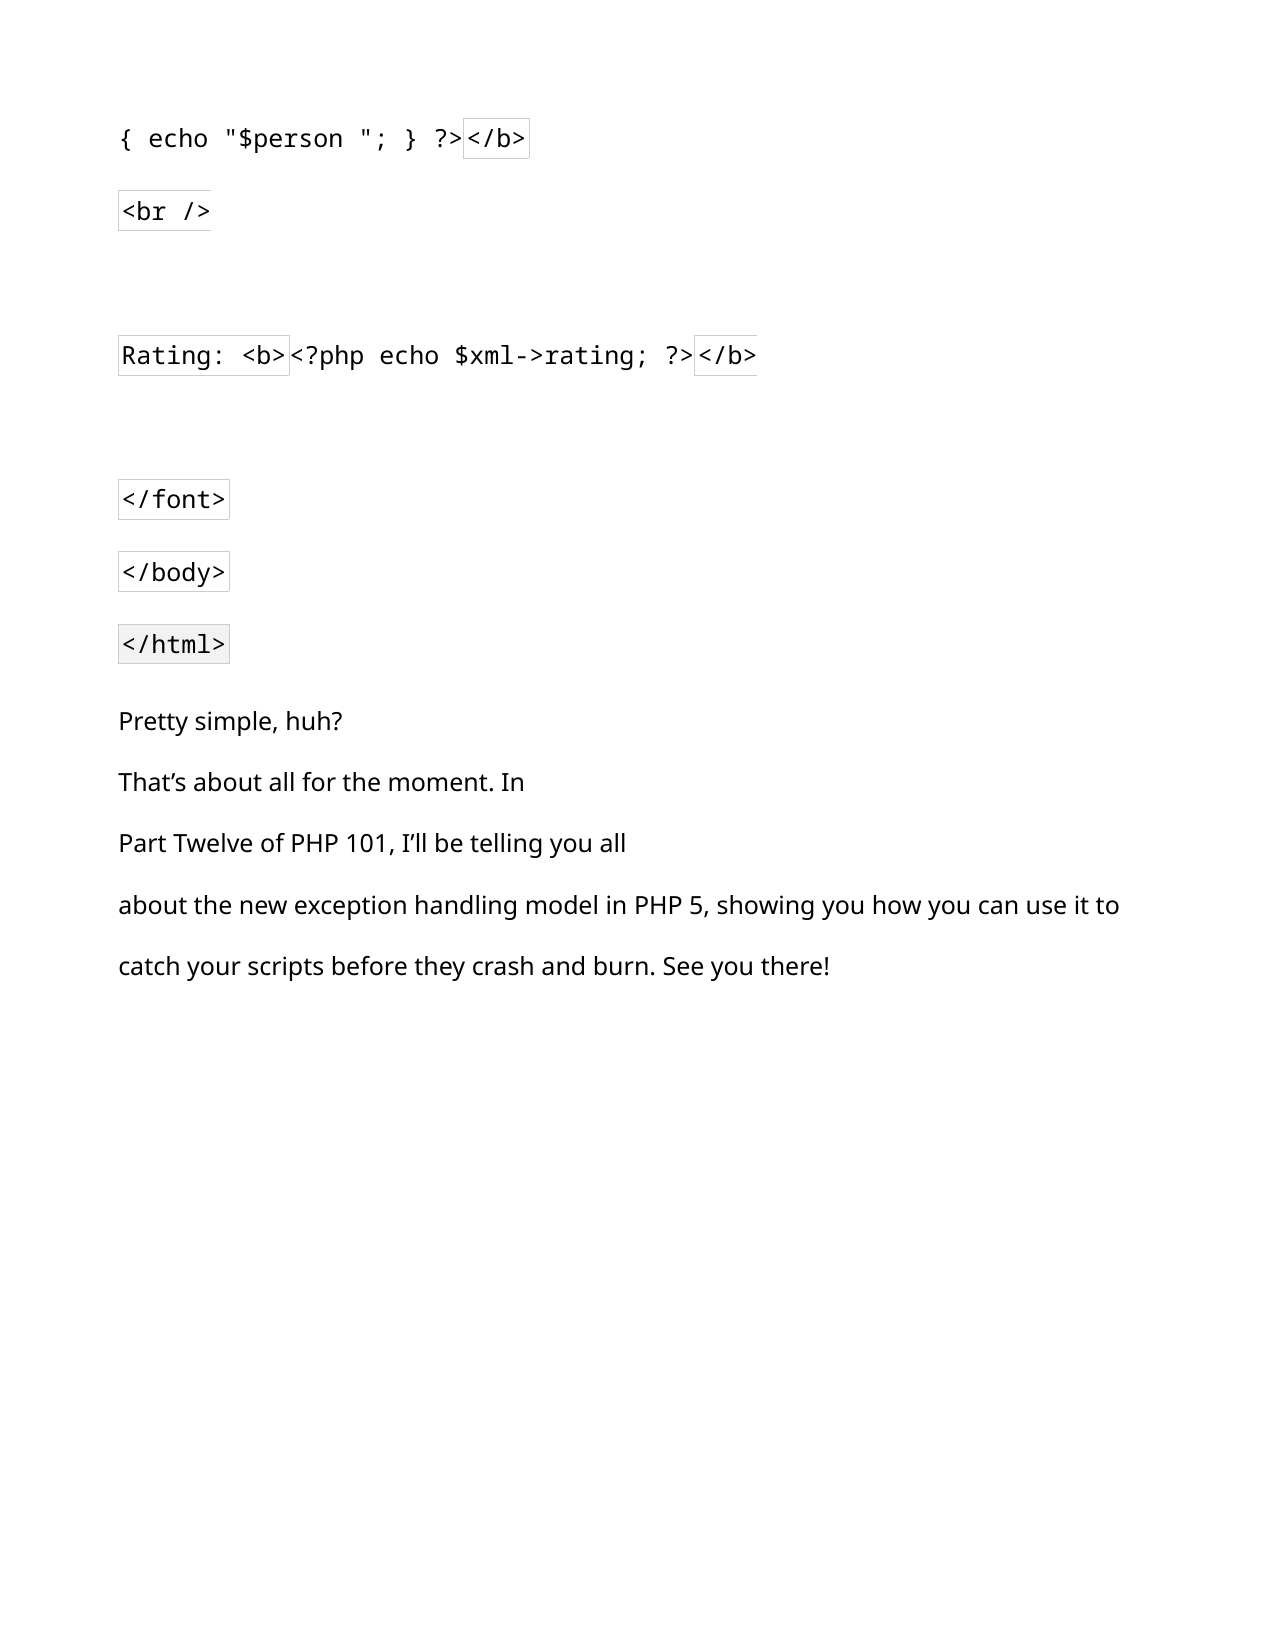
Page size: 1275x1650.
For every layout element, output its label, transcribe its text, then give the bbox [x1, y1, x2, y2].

text [230, 551, 1157, 591]
text </b> [464, 119, 529, 158]
text <br /> Rating: <b><?php echo $xml->rating; ?></b> </font> [118, 190, 1157, 519]
text </html> [119, 625, 229, 663]
text [530, 118, 1157, 158]
text { echo "$person "; } ?> [118, 118, 463, 158]
text </body> [119, 552, 229, 591]
text Pretty simple, huh? [118, 704, 1157, 738]
text That’s about all for the moment. In Part Twelve of PHP 101, I’ll be telling you all about the new exception handling model in PHP 5, showing you how you can use it to catch your scripts before they crash and burn. See you there! [118, 765, 1157, 983]
text [230, 623, 1157, 663]
